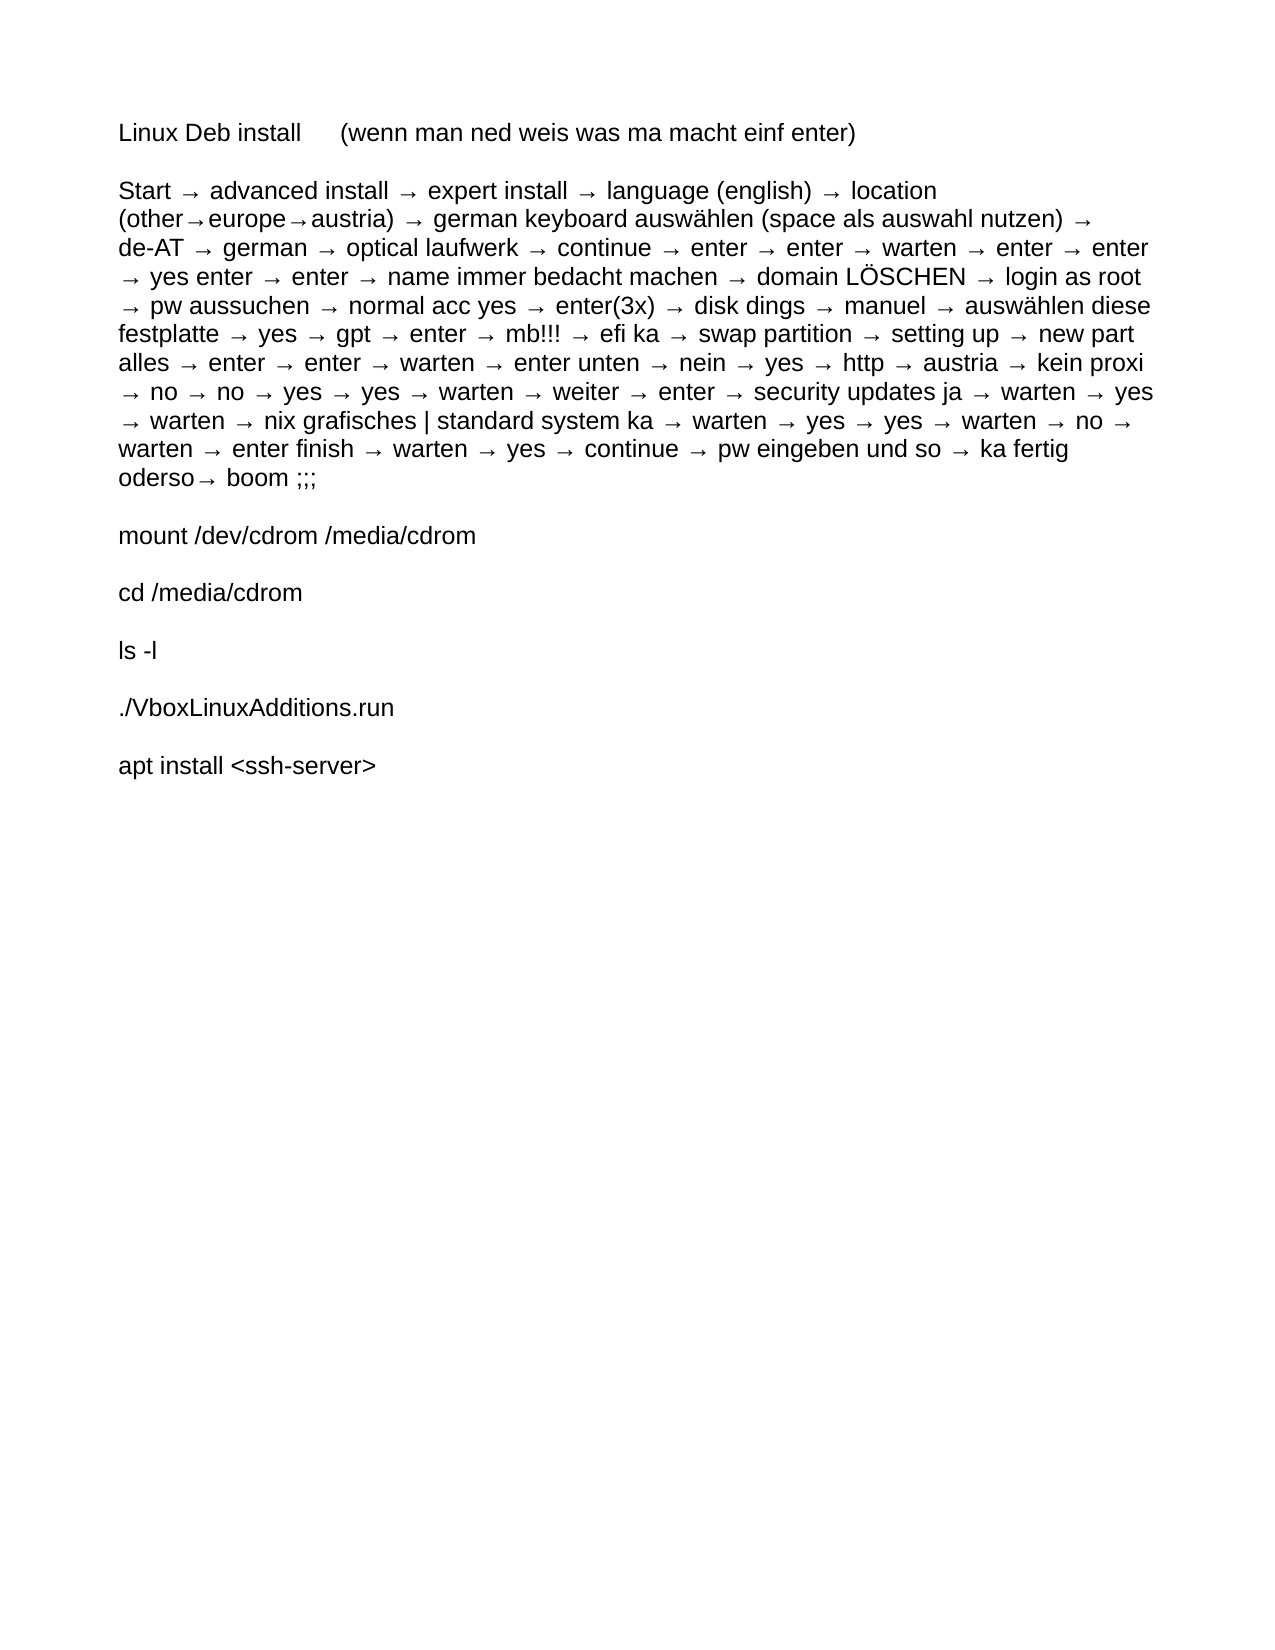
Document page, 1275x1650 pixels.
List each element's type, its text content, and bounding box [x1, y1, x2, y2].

text apt install <ssh-server> [118, 751, 1157, 779]
text cd /media/cdrom [118, 578, 1157, 607]
text Start → advanced install → expert install → language (english) → location (other→europe→austria) → german keyboard auswählen (space als auswahl nutzen) → de-AT → german → optical laufwerk → continue → enter → enter → warten → enter → enter → yes enter → enter → name immer bedacht machen → domain LÖSCHEN → login as root → pw aussuchen → normal acc yes → enter(3x) → disk dings → manuel → auswählen diese festplatte → yes → gpt → enter → mb!!! → efi ka → swap partition → setting up → new part alles → enter → enter → warten → enter unten → nein → yes → http → austria → kein proxi → no → no → yes → yes → warten → weiter → enter → security updates ja → warten → yes → warten → nix grafisches | standard system ka → warten → yes → yes → warten → no → warten → enter finish → warten → yes → continue → pw eingeben und so → ka fertig oderso→ boom ;;; [118, 176, 1157, 492]
text ls -l [118, 636, 1157, 664]
text Linux Deb install (wenn man ned weis was ma macht einf enter) [118, 118, 1157, 147]
text ./VboxLinuxAdditions.run [118, 693, 1157, 722]
text mount /dev/cdrom /media/cdrom [118, 521, 1157, 549]
